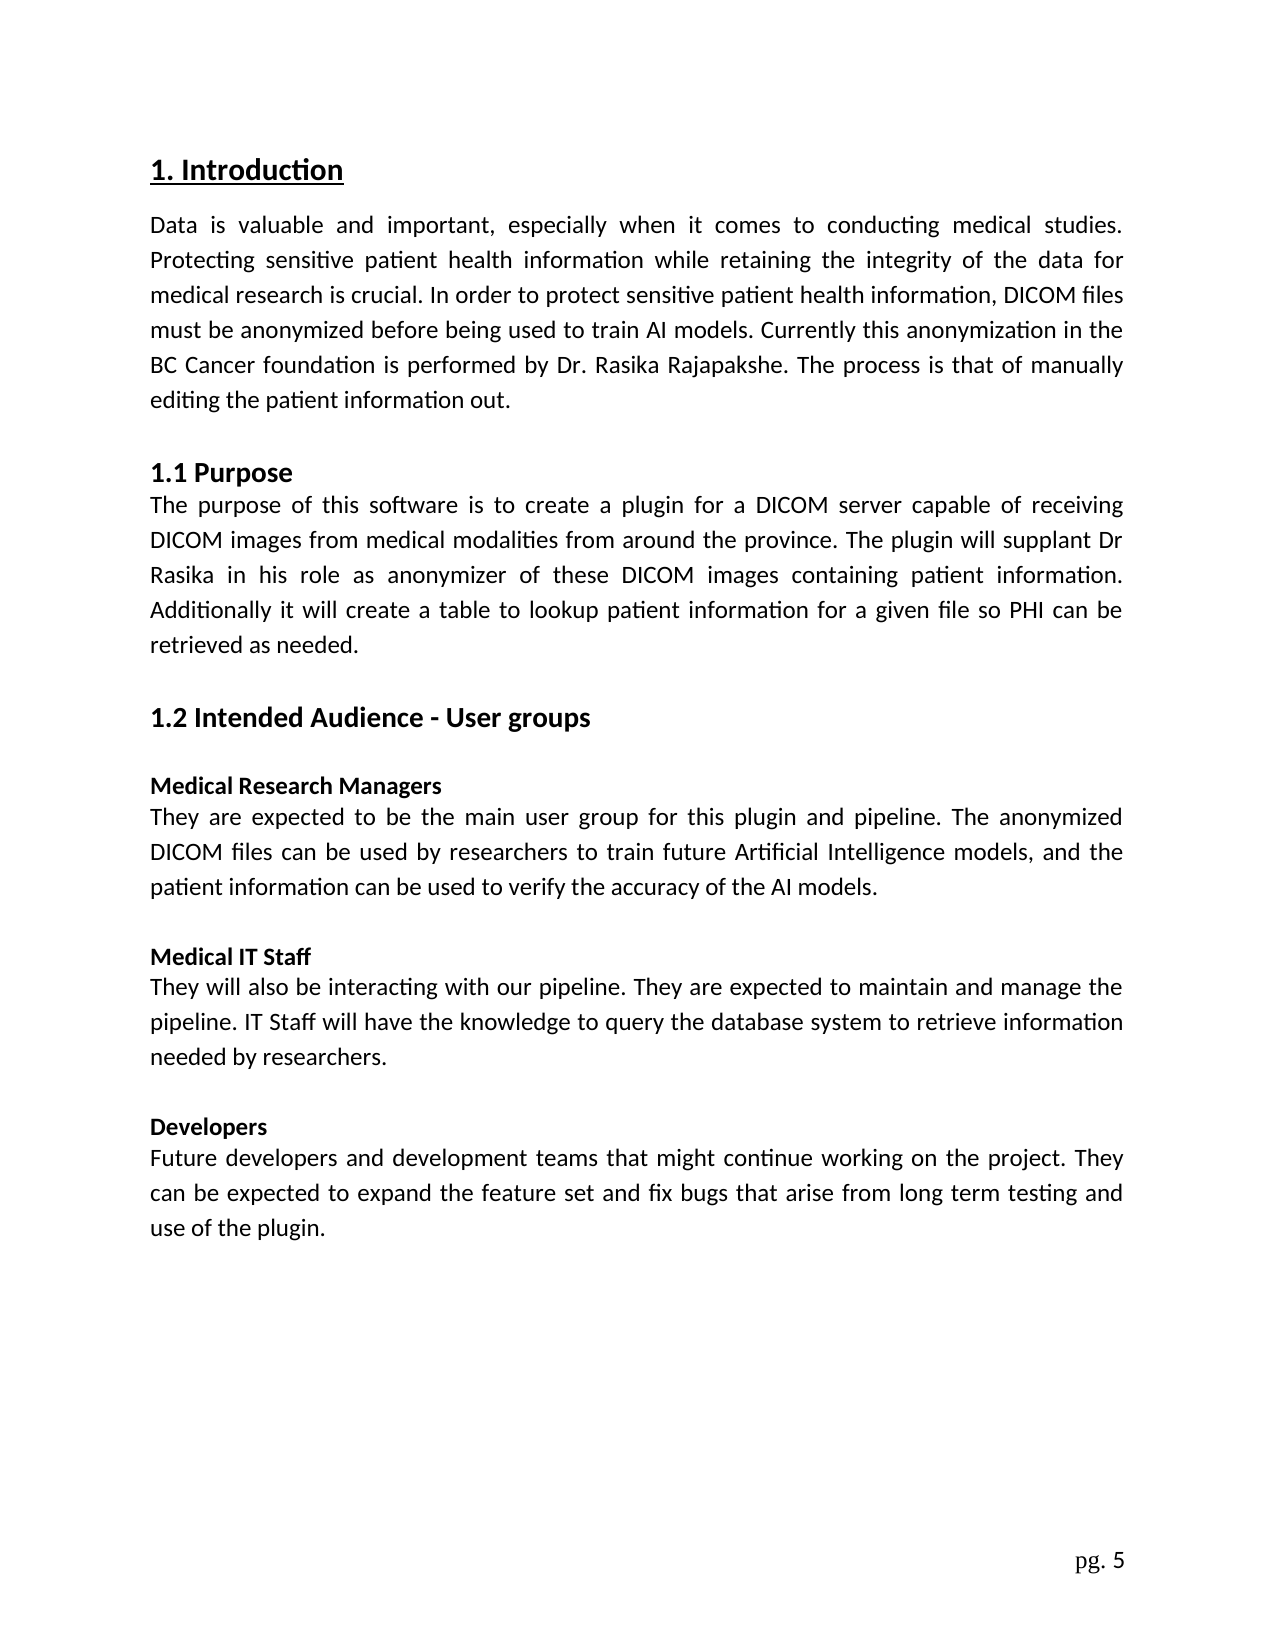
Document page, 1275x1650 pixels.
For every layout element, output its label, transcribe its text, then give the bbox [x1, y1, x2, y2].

subtitle Medical Research Managers [150, 770, 1125, 801]
subtitle 1. Introduction [150, 150, 1125, 188]
text The purpose of this software is to create a plugin for a DICOM server capable of receiving DICOM images from medical modalities from around the province. The plugin will supplant Dr Rasika in his role as anonymizer of these DICOM images containing patient information. Additionally it will create a table to lookup patient information for a given file so PHI can be retrieved as needed. [150, 489, 1125, 660]
text Data is valuable and important, especially when it comes to conducting medical studies. Protecting sensitive patient health information while retaining the integrity of the data for medical research is crucial. In order to protect sensitive patient health information, DICOM files must be anonymized before being used to train AI models. Currently this anonymization in the BC Cancer foundation is performed by Dr. Rasika Rajapakshe. The process is that of manually editing the patient information out. [150, 209, 1125, 414]
text Future developers and development teams that might continue working on the project. They can be expected to expand the feature set and fix bugs that arise from long term testing and use of the plugin. [150, 1142, 1125, 1242]
subtitle 1.1 Purpose [150, 454, 1125, 489]
text They will also be interacting with our pipeline. They are expected to maintain and manage the pipeline. IT Staff will have the knowledge to query the database system to retrieve information needed by researchers. [150, 971, 1125, 1072]
subtitle Medical IT Staff [150, 941, 1125, 971]
subtitle Developers [150, 1111, 1125, 1142]
subtitle 1.2 Intended Audience - User groups [150, 699, 1125, 735]
text They are expected to be the main user group for this plugin and pipeline. The anonymized DICOM files can be used by researchers to train future Artificial Intelligence models, and the patient information can be used to verify the accuracy of the AI models. [150, 801, 1125, 901]
